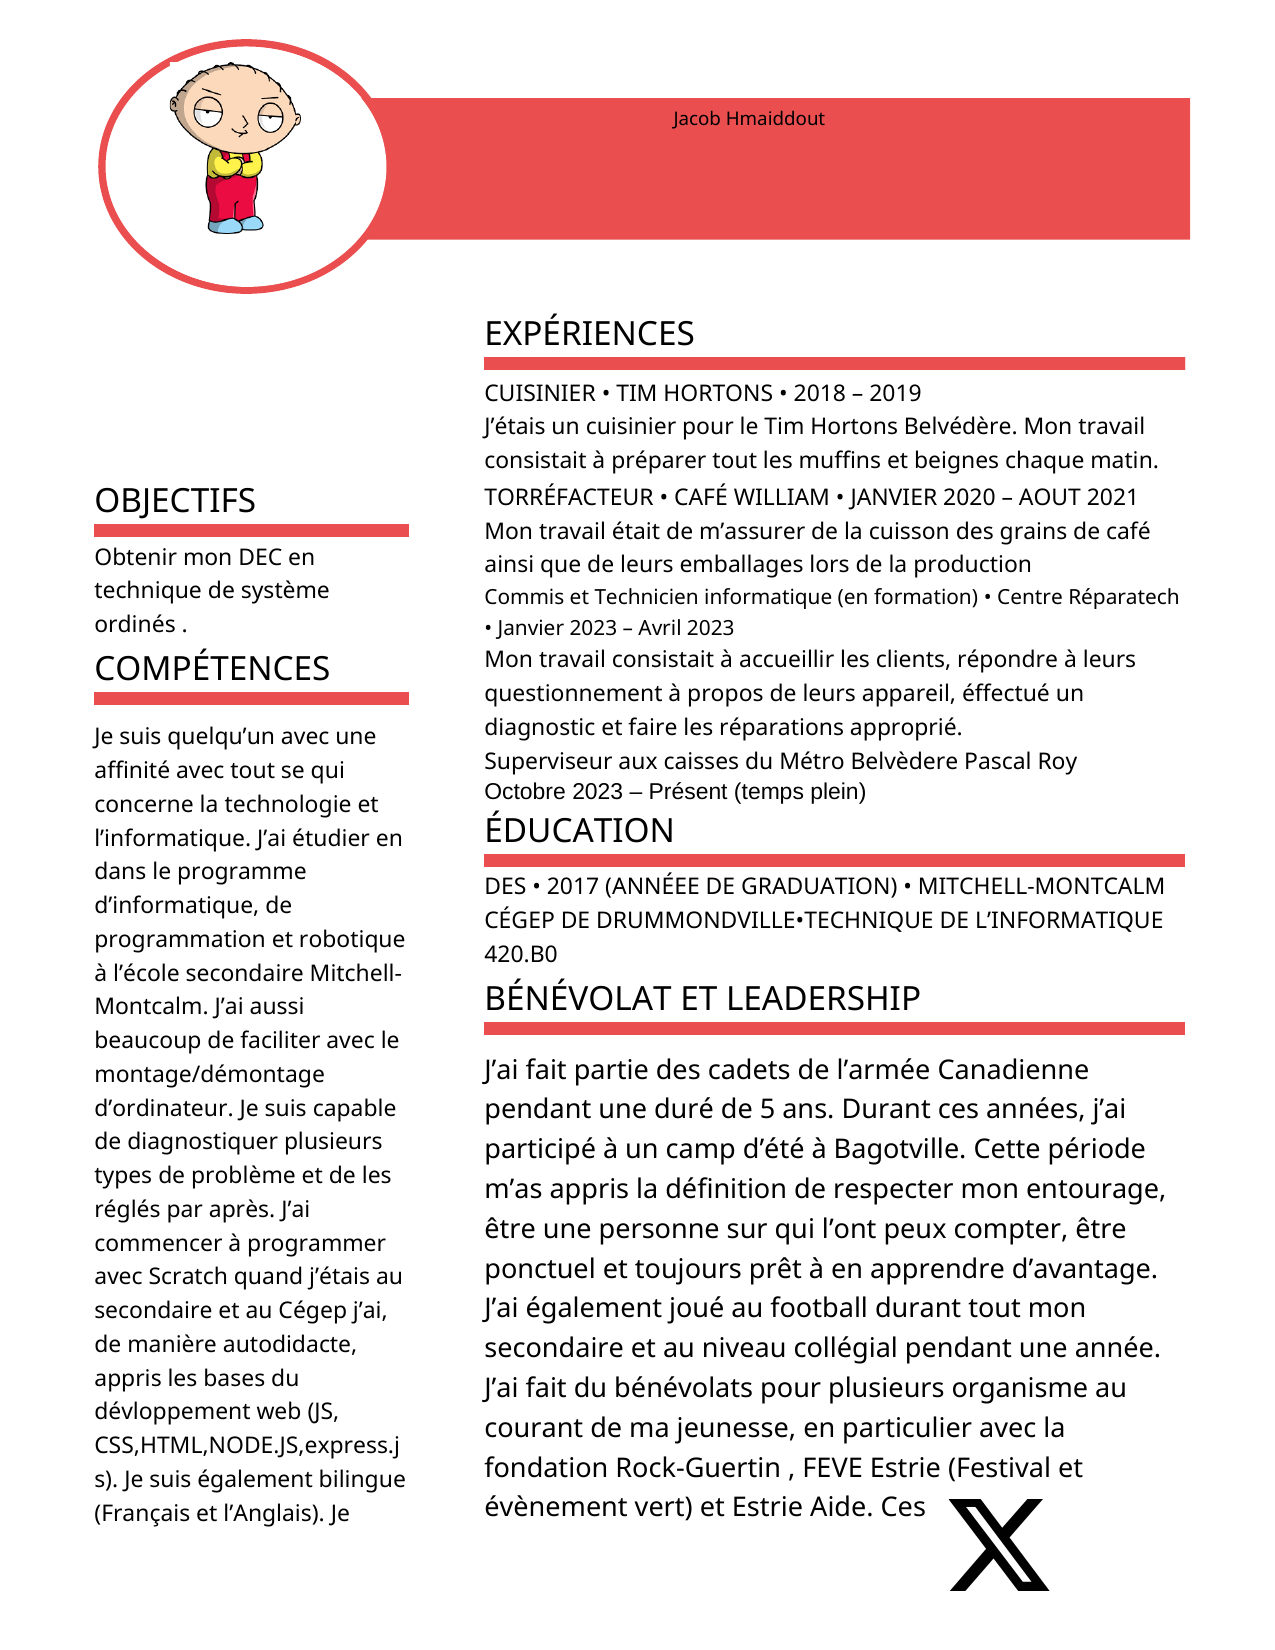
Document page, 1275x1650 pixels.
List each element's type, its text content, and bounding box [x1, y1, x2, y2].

table_header jico0x7@gmail.com \ 819-829-2436 [484, 167, 1185, 302]
table_header eXPÉRIENCES Cuisinier • Tim Hortons • 2018 – 2019 J’étais un cuisinier pour le Tim Hortons Belvédère. Mon travail consistait à préparer tout les muffins et beignes chaque matin. tORRÉFACTEUR • Café William • Janvier 2020 – Aout 2021 Mon travail était de m’assurer de la cuisson des grains de café ainsi que de leurs emballages lors de la production Commis et Technicien informatique (en formation) • Centre Réparatech • Janvier 2023 – Avril 2023 Mon travail consistait à accueillir les clients, répondre à leurs questionnement à propos de leurs appareil, éffectué un diagnostic et faire les réparations approprié. Superviseur aux caisses du Métro Belvèdere Pascal Roy Octobre 2023 – Présent (temps plein) ÉDUCATION DES • 2017 (ANNÉEE DE GRADUATION) • MITCHELL-MONTCALM Cégep de drummondville•technique de l’informatique 420.B0 bÉNÉVOLAT ET LEADERSHIP J’ai fait partie des cadets de l’armée Canadienne pendant une duré de 5 ans. Durant ces années, j’ai participé à un camp d’été à Bagotville. Cette période m’as appris la définition de respecter mon entourage, être une personne sur qui l’ont peux compter, être ponctuel et toujours prêt à en apprendre d’avantage. J’ai également joué au football durant tout mon secondaire et au niveau collégial pendant une année. J’ai fait du bénévolats pour plusieurs organisme au courant de ma jeunesse, en particulier avec la fondation Rock-Guertin , FEVE Estrie (Festival et évènement vert) et Estrie Aide. Ces expériences mon forgé à être la personne que je suis aujourd’hui. [484, 370, 1185, 854]
table_header eXPÉRIENCES Cuisinier • Tim Hortons • 2018 – 2019 J’étais un cuisinier pour le Tim Hortons Belvédère. Mon travail consistait à préparer tout les muffins et beignes chaque matin. tORRÉFACTEUR • Café William • Janvier 2020 – Aout 2021 Mon travail était de m’assurer de la cuisson des grains de café ainsi que de leurs emballages lors de la production Commis et Technicien informatique (en formation) • Centre Réparatech • Janvier 2023 – Avril 2023 Mon travail consistait à accueillir les clients, répondre à leurs questionnement à propos de leurs appareil, éffectué un diagnostic et faire les réparations approprié. Superviseur aux caisses du Métro Belvèdere Pascal Roy Octobre 2023 – Présent (temps plein) ÉDUCATION DES • 2017 (ANNÉEE DE GRADUATION) • MITCHELL-MONTCALM Cégep de drummondville•technique de l’informatique 420.B0 bÉNÉVOLAT ET LEADERSHIP J’ai fait partie des cadets de l’armée Canadienne pendant une duré de 5 ans. Durant ces années, j’ai participé à un camp d’été à Bagotville. Cette période m’as appris la définition de respecter mon entourage, être une personne sur qui l’ont peux compter, être ponctuel et toujours prêt à en apprendre d’avantage. J’ai également joué au football durant tout mon secondaire et au niveau collégial pendant une année. J’ai fait du bénévolats pour plusieurs organisme au courant de ma jeunesse, en particulier avec la fondation Rock-Guertin , FEVE Estrie (Festival et évènement vert) et Estrie Aide. Ces expériences mon forgé à être la personne que je suis aujourd’hui. [484, 114, 1185, 167]
table_header eXPÉRIENCES Cuisinier • Tim Hortons • 2018 – 2019 J’étais un cuisinier pour le Tim Hortons Belvédère. Mon travail consistait à préparer tout les muffins et beignes chaque matin. tORRÉFACTEUR • Café William • Janvier 2020 – Aout 2021 Mon travail était de m’assurer de la cuisson des grains de café ainsi que de leurs emballages lors de la production Commis et Technicien informatique (en formation) • Centre Réparatech • Janvier 2023 – Avril 2023 Mon travail consistait à accueillir les clients, répondre à leurs questionnement à propos de leurs appareil, éffectué un diagnostic et faire les réparations approprié. Superviseur aux caisses du Métro Belvèdere Pascal Roy Octobre 2023 – Présent (temps plein) ÉDUCATION DES • 2017 (ANNÉEE DE GRADUATION) • MITCHELL-MONTCALM Cégep de drummondville•technique de l’informatique 420.B0 bÉNÉVOLAT ET LEADERSHIP J’ai fait partie des cadets de l’armée Canadienne pendant une duré de 5 ans. Durant ces années, j’ai participé à un camp d’été à Bagotville. Cette période m’as appris la définition de respecter mon entourage, être une personne sur qui l’ont peux compter, être ponctuel et toujours prêt à en apprendre d’avantage. J’ai également joué au football durant tout mon secondaire et au niveau collégial pendant une année. J’ai fait du bénévolats pour plusieurs organisme au courant de ma jeunesse, en particulier avec la fondation Rock-Guertin , FEVE Estrie (Festival et évènement vert) et Estrie Aide. Ces expériences mon forgé à être la personne que je suis aujourd’hui. [484, 310, 1185, 357]
table_header eXPÉRIENCES Cuisinier • Tim Hortons • 2018 – 2019 J’étais un cuisinier pour le Tim Hortons Belvédère. Mon travail consistait à préparer tout les muffins et beignes chaque matin. tORRÉFACTEUR • Café William • Janvier 2020 – Aout 2021 Mon travail était de m’assurer de la cuisson des grains de café ainsi que de leurs emballages lors de la production Commis et Technicien informatique (en formation) • Centre Réparatech • Janvier 2023 – Avril 2023 Mon travail consistait à accueillir les clients, répondre à leurs questionnement à propos de leurs appareil, éffectué un diagnostic et faire les réparations approprié. Superviseur aux caisses du Métro Belvèdere Pascal Roy Octobre 2023 – Présent (temps plein) ÉDUCATION DES • 2017 (ANNÉEE DE GRADUATION) • MITCHELL-MONTCALM Cégep de drummondville•technique de l’informatique 420.B0 bÉNÉVOLAT ET LEADERSHIP J’ai fait partie des cadets de l’armée Canadienne pendant une duré de 5 ans. Durant ces années, j’ai participé à un camp d’été à Bagotville. Cette période m’as appris la définition de respecter mon entourage, être une personne sur qui l’ont peux compter, être ponctuel et toujours prêt à en apprendre d’avantage. J’ai également joué au football durant tout mon secondaire et au niveau collégial pendant une année. J’ai fait du bénévolats pour plusieurs organisme au courant de ma jeunesse, en particulier avec la fondation Rock-Guertin , FEVE Estrie (Festival et évènement vert) et Estrie Aide. Ces expériences mon forgé à être la personne que je suis aujourd’hui. [484, 1035, 1185, 1528]
picture [948, 1528, 1050, 1591]
table_cell [484, 302, 1185, 310]
picture [169, 62, 301, 234]
table_header OBJECTIFS Obtenir mon DEC en technique de système ordinés . Compétences Je suis quelqu’un avec une affinité avec tout se qui concerne la technologie et l’informatique. J’ai étudier en dans le programme d’informatique, de programmation et robotique à l’école secondaire Mitchell-Montcalm. J’ai aussi beaucoup de faciliter avec le montage/démontage d’ordinateur. Je suis capable de diagnostiquer plusieurs types de problème et de les réglés par après. J’ai commencer à programmer avec Scratch quand j’étais au secondaire et au Cégep j’ai, de manière autodidacte, appris les bases du dévloppement web (JS, CSS,HTML,NODE.JS,express.js). Je suis également bilingue (Français et l’Anglais). Je [94, 114, 484, 1528]
table_header eXPÉRIENCES Cuisinier • Tim Hortons • 2018 – 2019 J’étais un cuisinier pour le Tim Hortons Belvédère. Mon travail consistait à préparer tout les muffins et beignes chaque matin. tORRÉFACTEUR • Café William • Janvier 2020 – Aout 2021 Mon travail était de m’assurer de la cuisson des grains de café ainsi que de leurs emballages lors de la production Commis et Technicien informatique (en formation) • Centre Réparatech • Janvier 2023 – Avril 2023 Mon travail consistait à accueillir les clients, répondre à leurs questionnement à propos de leurs appareil, éffectué un diagnostic et faire les réparations approprié. Superviseur aux caisses du Métro Belvèdere Pascal Roy Octobre 2023 – Présent (temps plein) ÉDUCATION DES • 2017 (ANNÉEE DE GRADUATION) • MITCHELL-MONTCALM Cégep de drummondville•technique de l’informatique 420.B0 bÉNÉVOLAT ET LEADERSHIP J’ai fait partie des cadets de l’armée Canadienne pendant une duré de 5 ans. Durant ces années, j’ai participé à un camp d’été à Bagotville. Cette période m’as appris la définition de respecter mon entourage, être une personne sur qui l’ont peux compter, être ponctuel et toujours prêt à en apprendre d’avantage. J’ai également joué au football durant tout mon secondaire et au niveau collégial pendant une année. J’ai fait du bénévolats pour plusieurs organisme au courant de ma jeunesse, en particulier avec la fondation Rock-Guertin , FEVE Estrie (Festival et évènement vert) et Estrie Aide. Ces expériences mon forgé à être la personne que je suis aujourd’hui. [484, 867, 1185, 1022]
